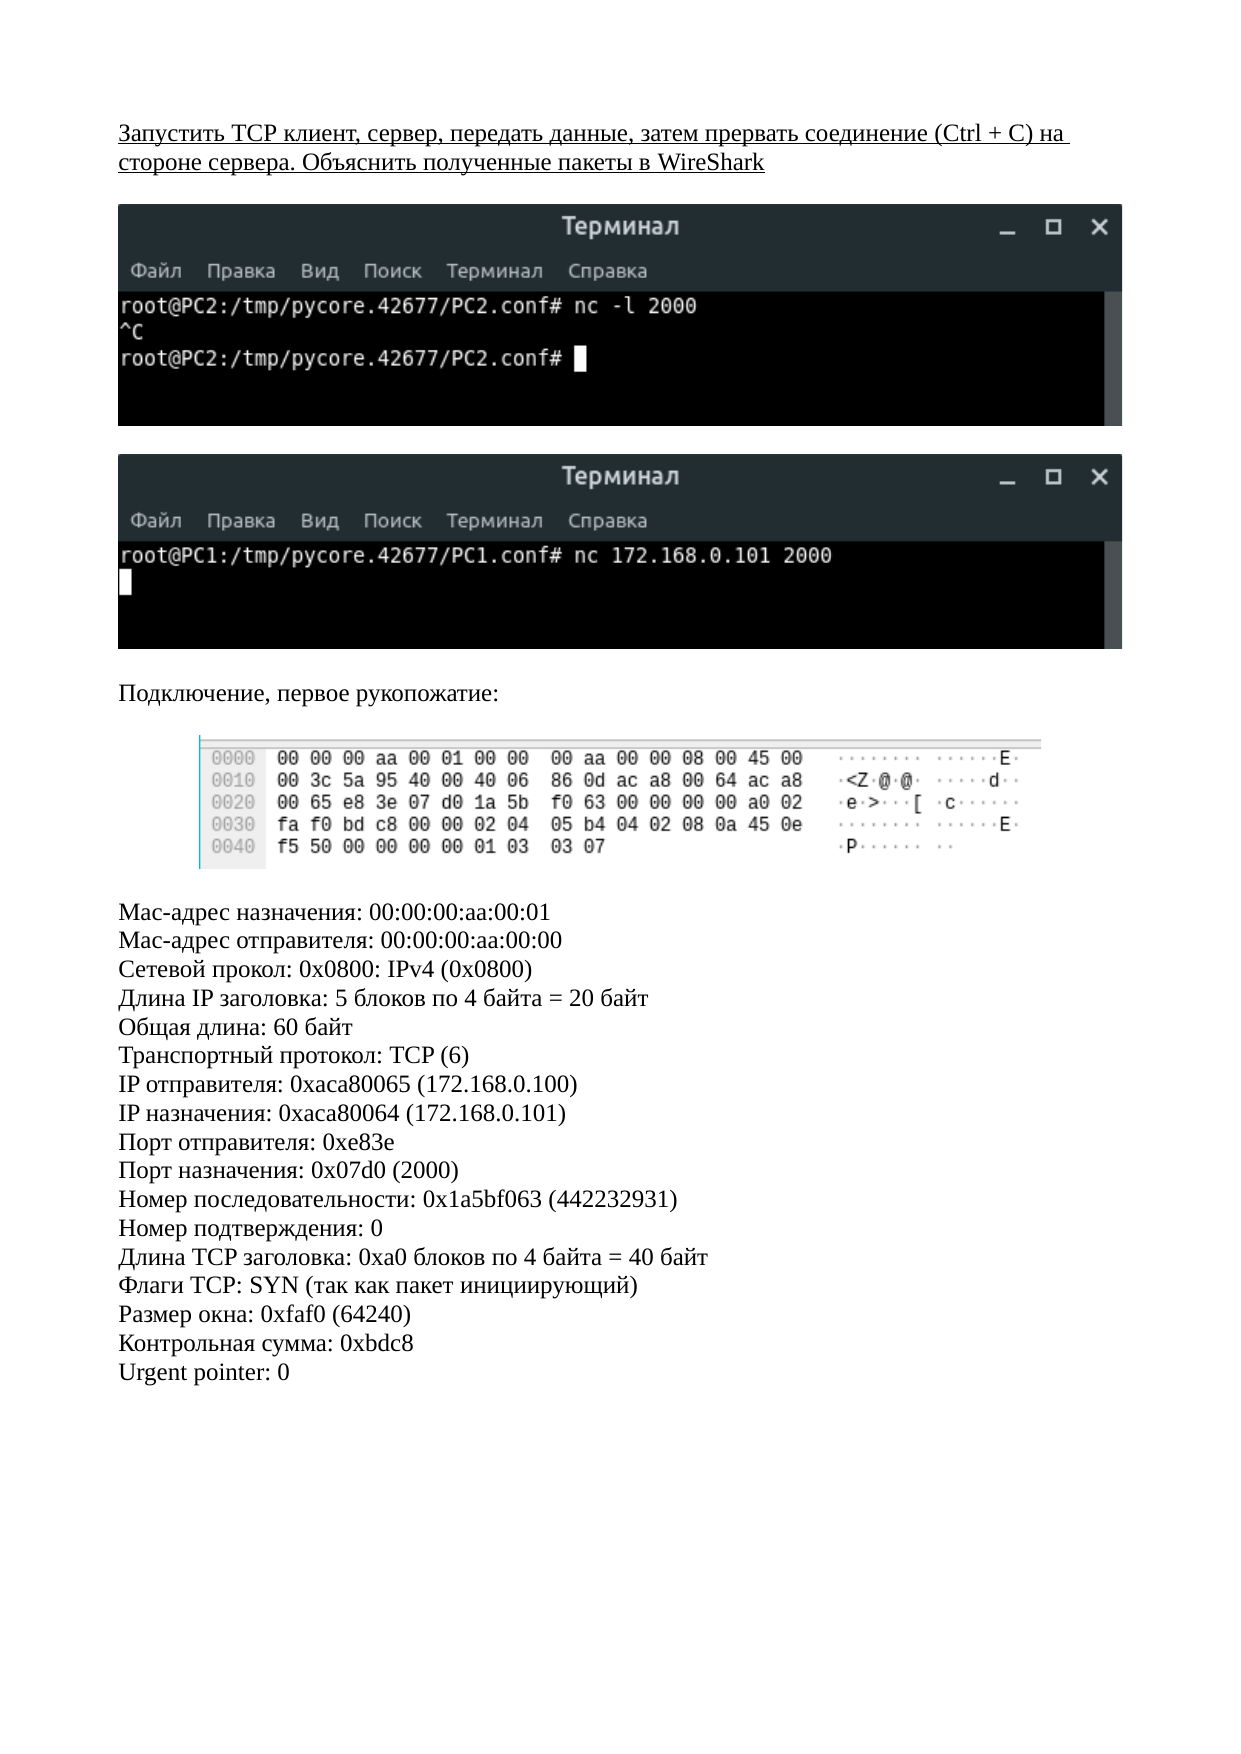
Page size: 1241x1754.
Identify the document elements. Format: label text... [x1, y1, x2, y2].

text Длина TCP заголовка: 0xa0 блоков по 4 байта = 40 байт [118, 1242, 1122, 1271]
text IP отправителя: 0xaca80065 (172.168.0.100) [118, 1069, 1122, 1098]
text Размер окна: 0xfaf0 (64240) [118, 1299, 1122, 1328]
picture [118, 204, 1123, 426]
text Контрольная сумма: 0xbdc8 [118, 1328, 1122, 1357]
text Номер подтверждения: 0 [118, 1213, 1122, 1242]
picture [118, 454, 1123, 649]
text Подключение, первое рукопожатие: [118, 678, 1122, 707]
text Mac-адрес отправителя: 00:00:00:aa:00:00 [118, 926, 1122, 954]
text Порт назначения: 0x07d0 (2000) Номер последовательности: 0x1a5bf063 (442232931) [118, 1156, 1122, 1213]
text IP назначения: 0xaca80064 (172.168.0.101) Порт отправителя: 0xe83e [118, 1098, 1122, 1156]
text Флаги TCP: SYN (так как пакет инициирующий) [118, 1271, 1122, 1299]
text Urgent pointer: 0 [118, 1357, 1122, 1386]
picture [199, 735, 1042, 869]
text Запустить TCP клиент, сервер, передать данные, затем прервать соединение (Ctrl + C) на стороне сервера. Объяснить полученные пакеты в WireShark [118, 118, 1122, 176]
text Общая длина: 60 байт Транспортный протокол: TCP (6) [118, 1012, 1122, 1069]
text Mac-адрес назначения: 00:00:00:aa:00:01 [118, 897, 1122, 926]
text Сетевой прокол: 0x0800: IPv4 (0x0800) Длина IP заголовка: 5 блоков по 4 байта = 20 байт [118, 954, 1122, 1012]
